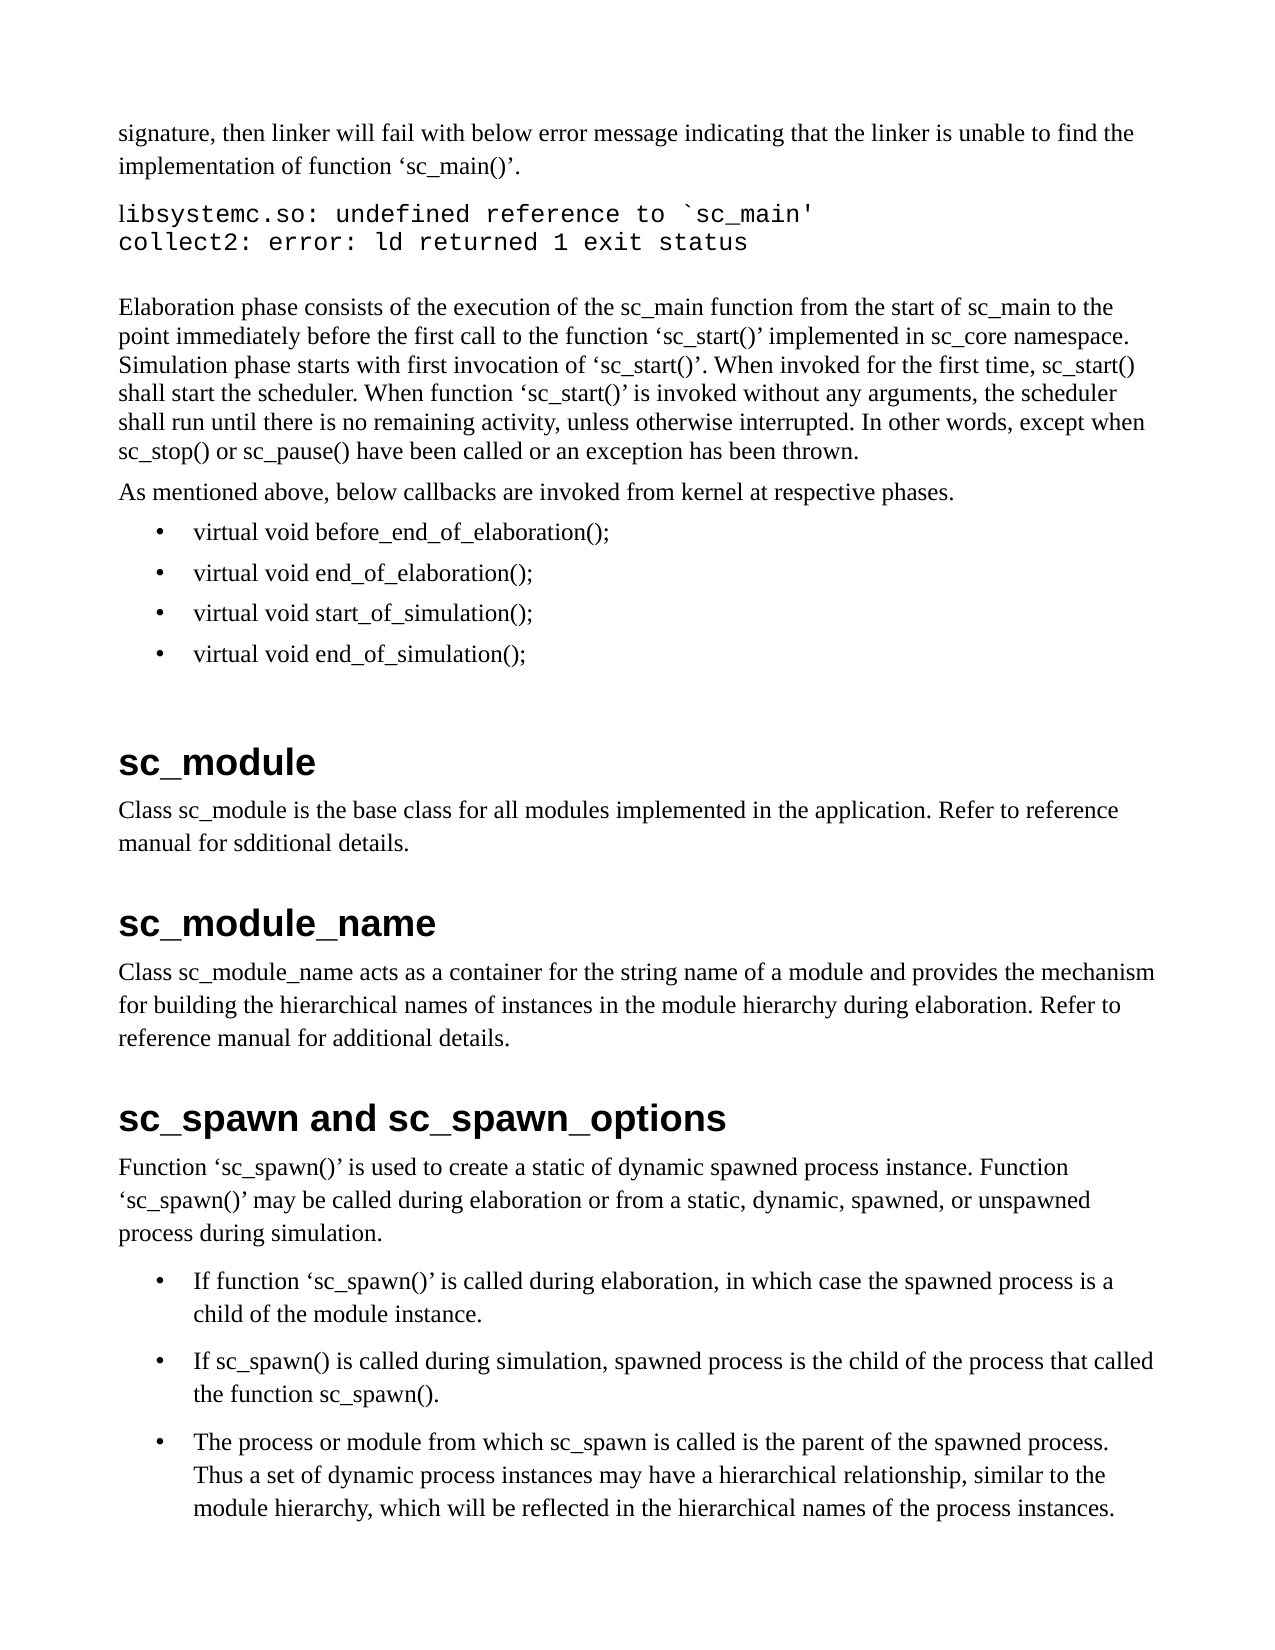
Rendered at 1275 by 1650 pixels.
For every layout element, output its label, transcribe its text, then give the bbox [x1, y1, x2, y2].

list virtual void end_of_elaboration(); [156, 558, 1157, 587]
list If function ‘sc_spawn()’ is called during elaboration, in which case the spawned process is a child of the module instance. [156, 1266, 1157, 1327]
list If sc_spawn() is called during simulation, spawned process is the child of the process that called the function sc_spawn(). [156, 1346, 1157, 1408]
text collect2: error: ld returned 1 exit status [118, 229, 1157, 258]
list The process or module from which sc_spawn is called is the parent of the spawned process. Thus a set of dynamic process instances may have a hierarchical relationship, similar to the module hierarchy, which will be reflected in the hierarchical names of the process instances. [156, 1427, 1157, 1522]
subtitle sc_module_name [118, 901, 1157, 945]
list virtual void end_of_simulation(); [156, 639, 1157, 668]
list virtual void before_end_of_elaboration(); [156, 517, 1157, 546]
text signature, then linker will fail with below error message indicating that the linker is unable to find the implementation of function ‘sc_main()’. [118, 118, 1157, 180]
text Function ‘sc_spawn()’ is used to create a static of dynamic spawned process instance. Function ‘sc_spawn()’ may be called during elaboration or from a static, dynamic, spawned, or unspawned process during simulation. [118, 1152, 1157, 1247]
subtitle sc_spawn and sc_spawn_options [118, 1096, 1157, 1139]
text libsystemc.so: undefined reference to `sc_main' [118, 199, 1157, 229]
text Class sc_module is the base class for all modules implemented in the application. Refer to reference manual for sdditional details. [118, 796, 1157, 857]
list virtual void start_of_simulation(); [156, 598, 1157, 627]
text Class sc_module_name acts as a container for the string name of a module and provides the mechanism for building the hierarchical names of instances in the module hierarchy during elaboration. Refer to reference manual for additional details. [118, 957, 1157, 1052]
subtitle sc_module [118, 739, 1157, 783]
text As mentioned above, below callbacks are invoked from kernel at respective phases. [118, 477, 1157, 505]
text Elaboration phase consists of the execution of the sc_main function from the start of sc_main to the point immediately before the first call to the function ‘sc_start()’ implemented in sc_core namespace. Simulation phase starts with first invocation of ‘sc_start()’. When invoked for the first time, sc_start() shall start the scheduler. When function ‘sc_start()’ is invoked without any arguments, the scheduler shall run until there is no remaining activity, unless otherwise interrupted. In other words, except when sc_stop() or sc_pause() have been called or an exception has been thrown. [118, 292, 1157, 465]
